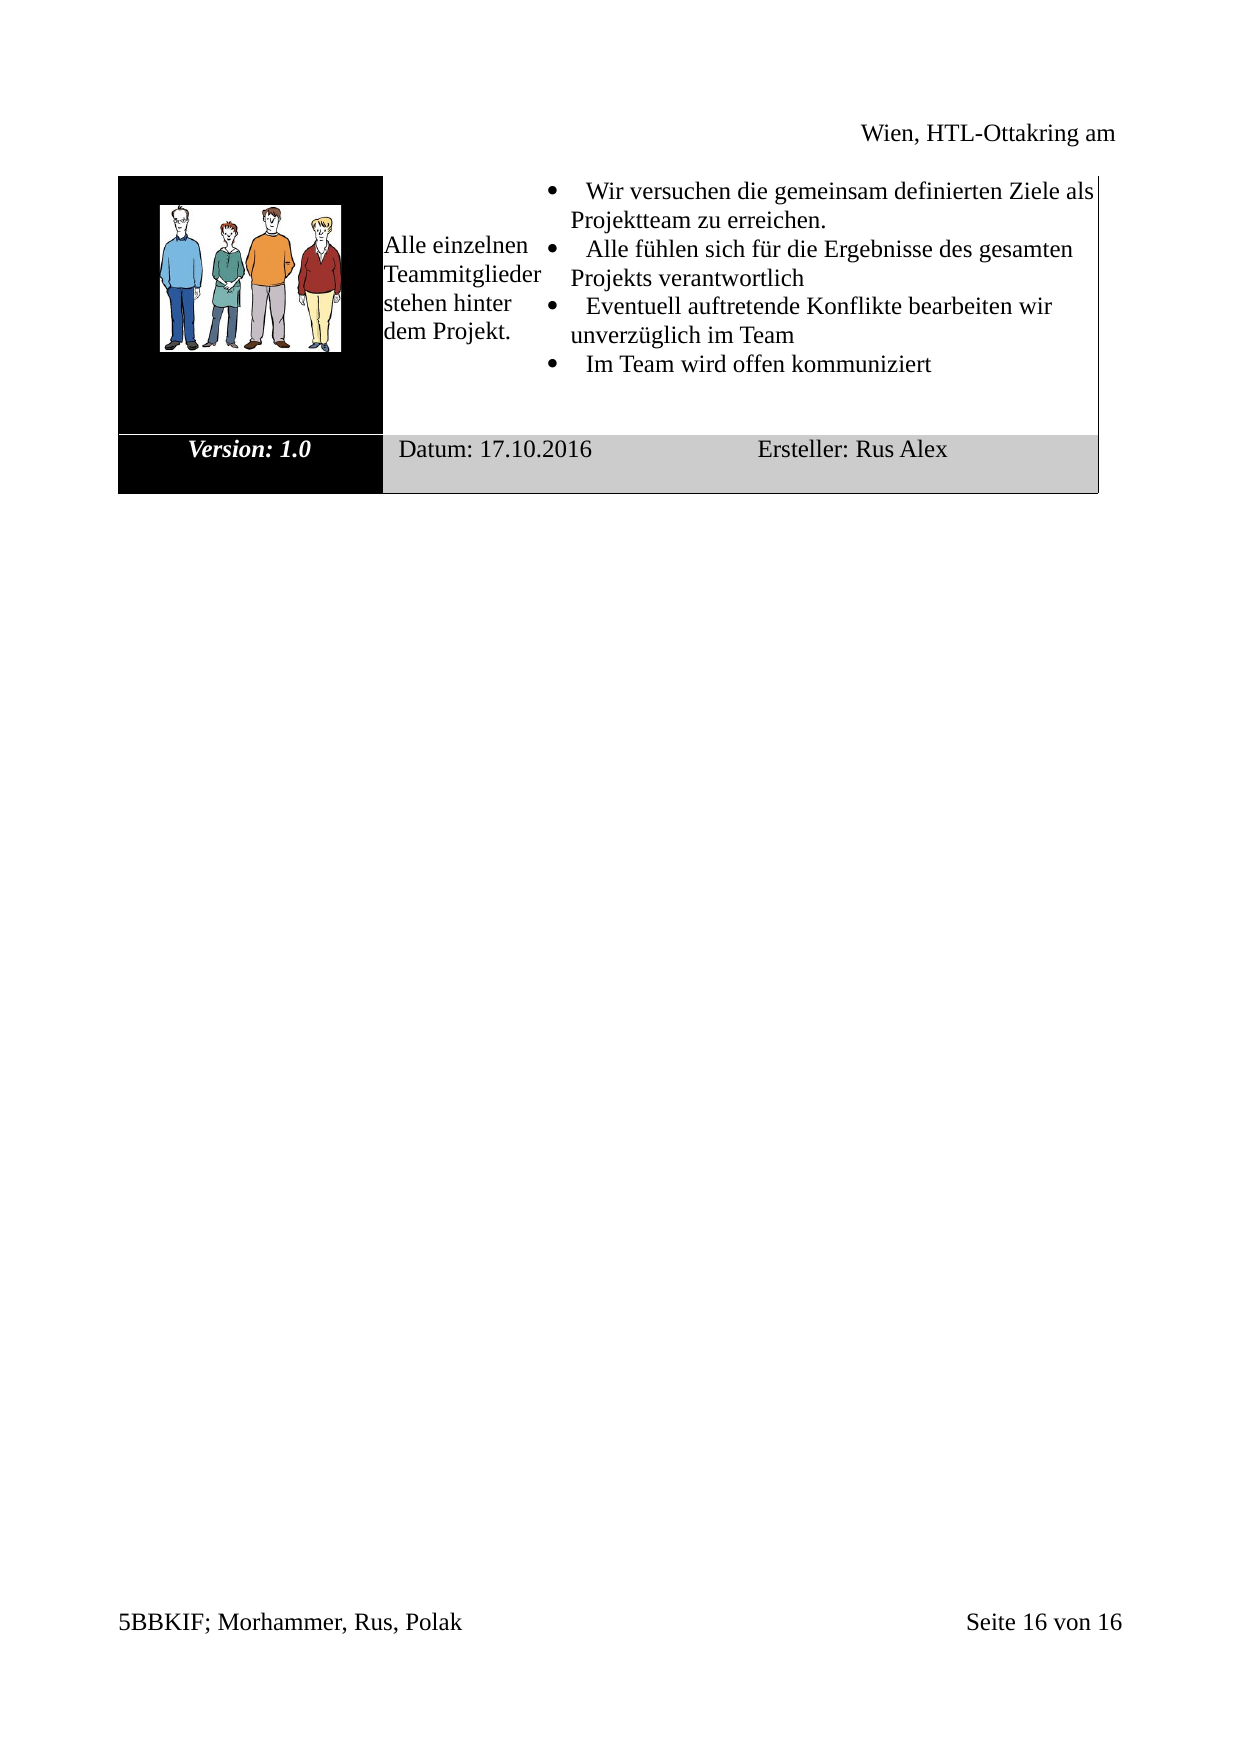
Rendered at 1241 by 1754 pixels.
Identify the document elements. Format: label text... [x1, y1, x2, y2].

table_cell Datum: 17.10.2016 [383, 435, 607, 493]
table_cell Version: 1.0 [119, 435, 383, 493]
table_cell [119, 176, 383, 434]
table_cell Alle einzelnen Teammitglieder stehen hinter dem Projekt. [383, 176, 548, 434]
picture [159, 205, 342, 352]
table_cell Wir versuchen die gemeinsam definierten Ziele als Projektteam zu erreichen. Alle fühlen sich für die Ergebnisse des gesamten Projekts verantwortlich Eventuell auftretende Konflikte bearbeiten wir unverzüglich im Team Im Team wird offen kommuniziert [548, 176, 1098, 434]
table_cell Ersteller: Rus Alex [607, 435, 1098, 493]
